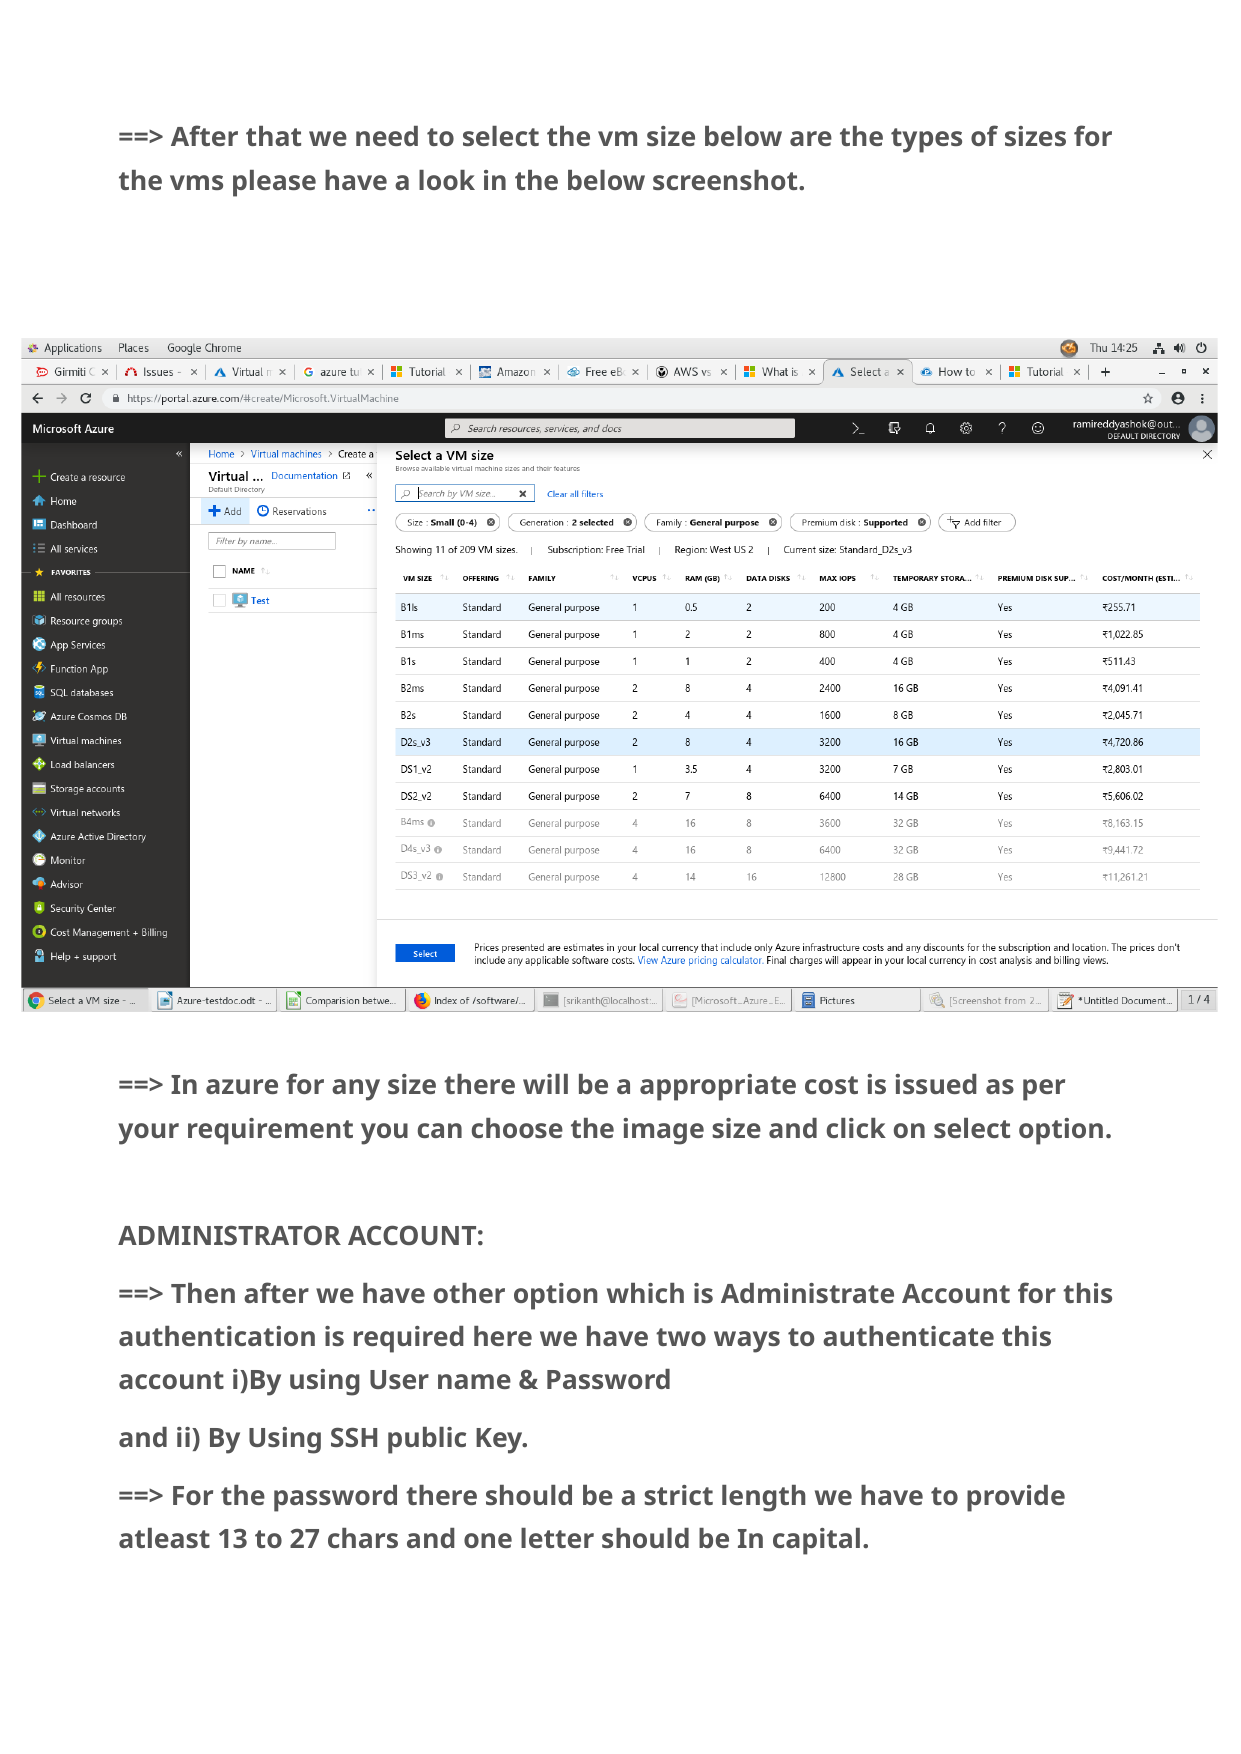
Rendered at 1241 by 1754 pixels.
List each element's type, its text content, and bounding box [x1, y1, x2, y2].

text ==> After that we need to select the vm size below are the types of sizes for the vms please have a look in the below screenshot. [118, 118, 1122, 198]
text ==> Then after we have other option which is Administrate Account for this authentication is required here we have two ways to authenticate this account i)By using User name & Password [118, 1274, 1122, 1397]
text ADMINISTRATOR ACCOUNT: [118, 1217, 1122, 1253]
text ==> In azure for any size there will be a appropriate cost is issued as per your requirement you can choose the image size and click on select option. [118, 1066, 1122, 1146]
text ==> For the password there should be a strict length we have to provide atleast 13 to 27 chars and one letter should be In capital. [118, 1477, 1122, 1557]
picture [21, 338, 1218, 1012]
text and ii) By Using SSH public Key. [118, 1419, 1122, 1455]
